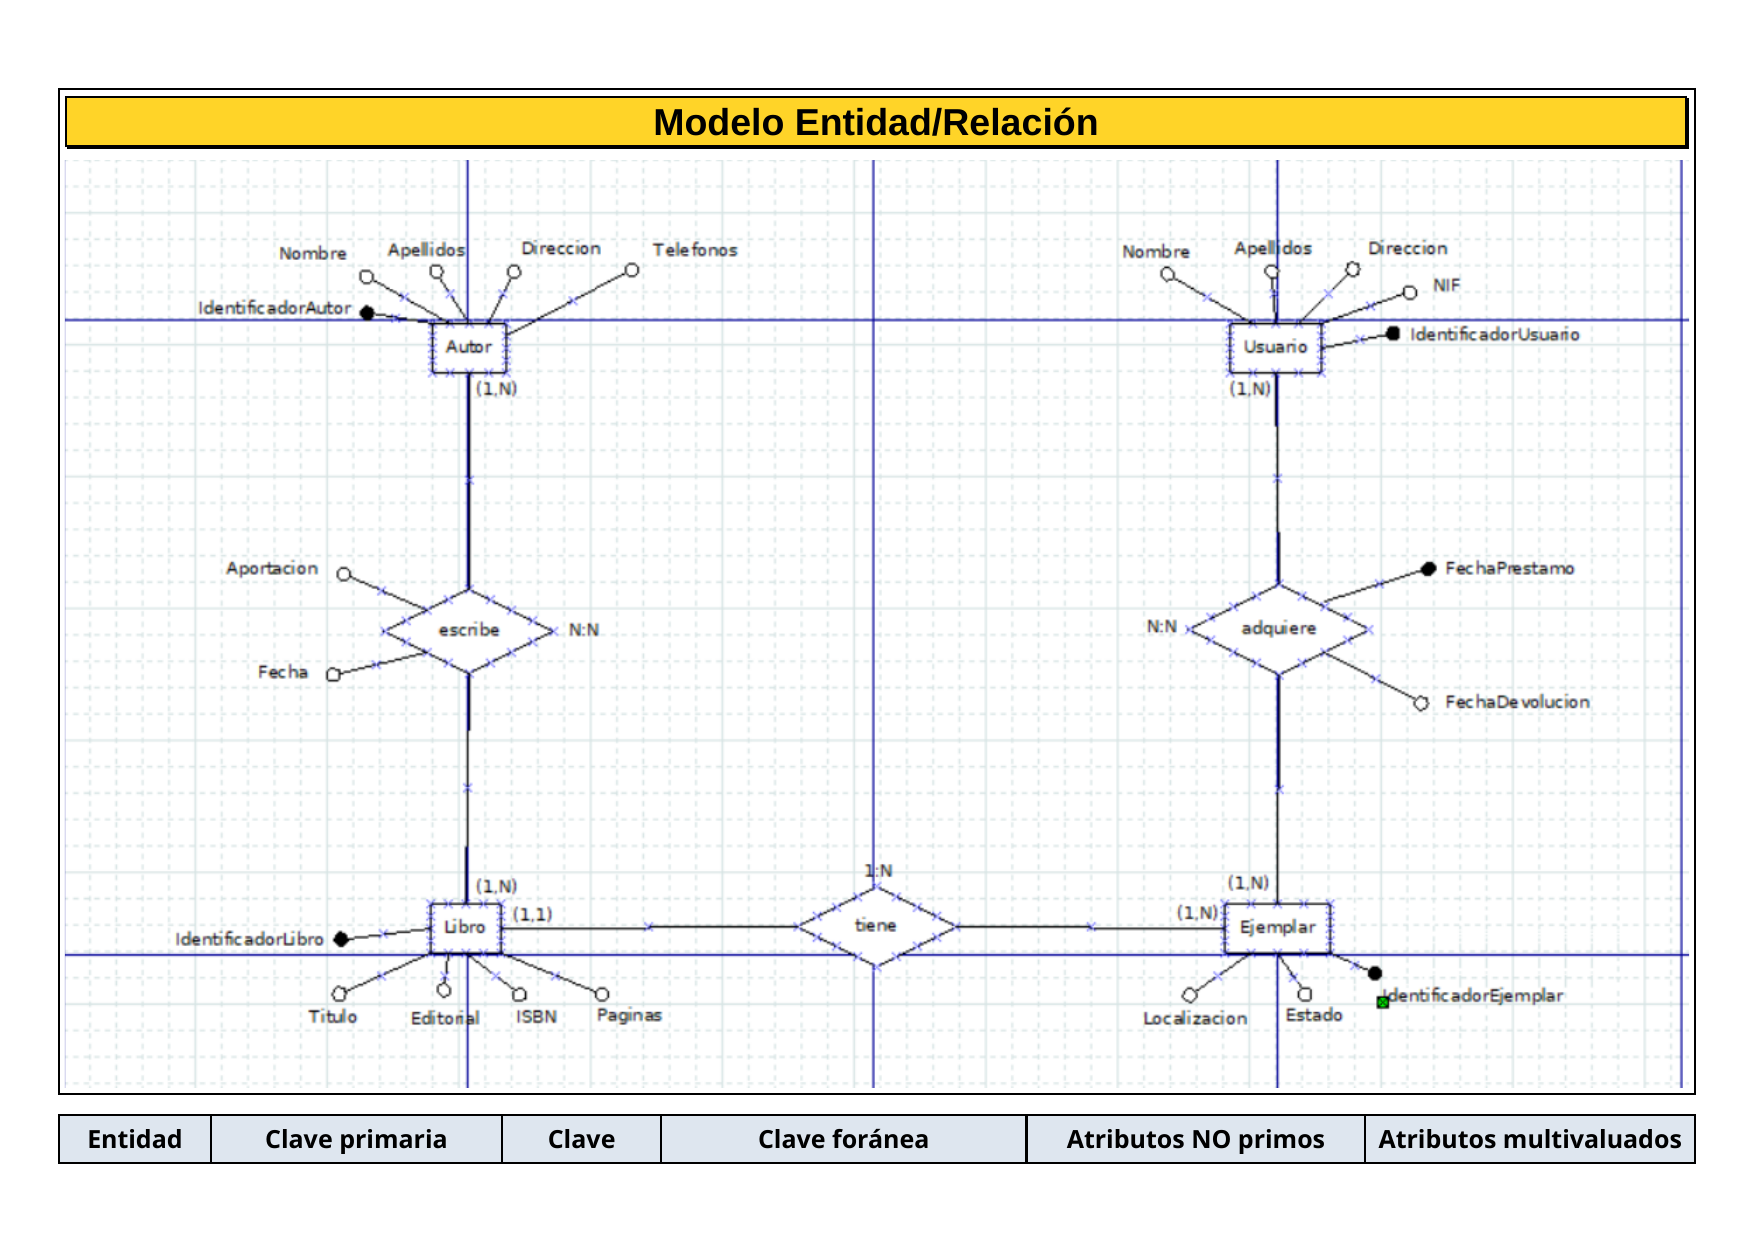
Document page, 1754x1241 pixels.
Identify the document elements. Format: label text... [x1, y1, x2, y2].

table_header Clave primaria [212, 1116, 501, 1162]
table_header Clave foránea [662, 1116, 1025, 1162]
table_header Atributos NO primos [1028, 1116, 1364, 1162]
table_header Atributos multivaluados [1366, 1116, 1694, 1162]
table_header Entidad [60, 1116, 210, 1162]
table_cell [60, 155, 1694, 1093]
table_header Modelo Entidad/Relación [60, 90, 1694, 155]
table_header Clave [503, 1116, 660, 1162]
